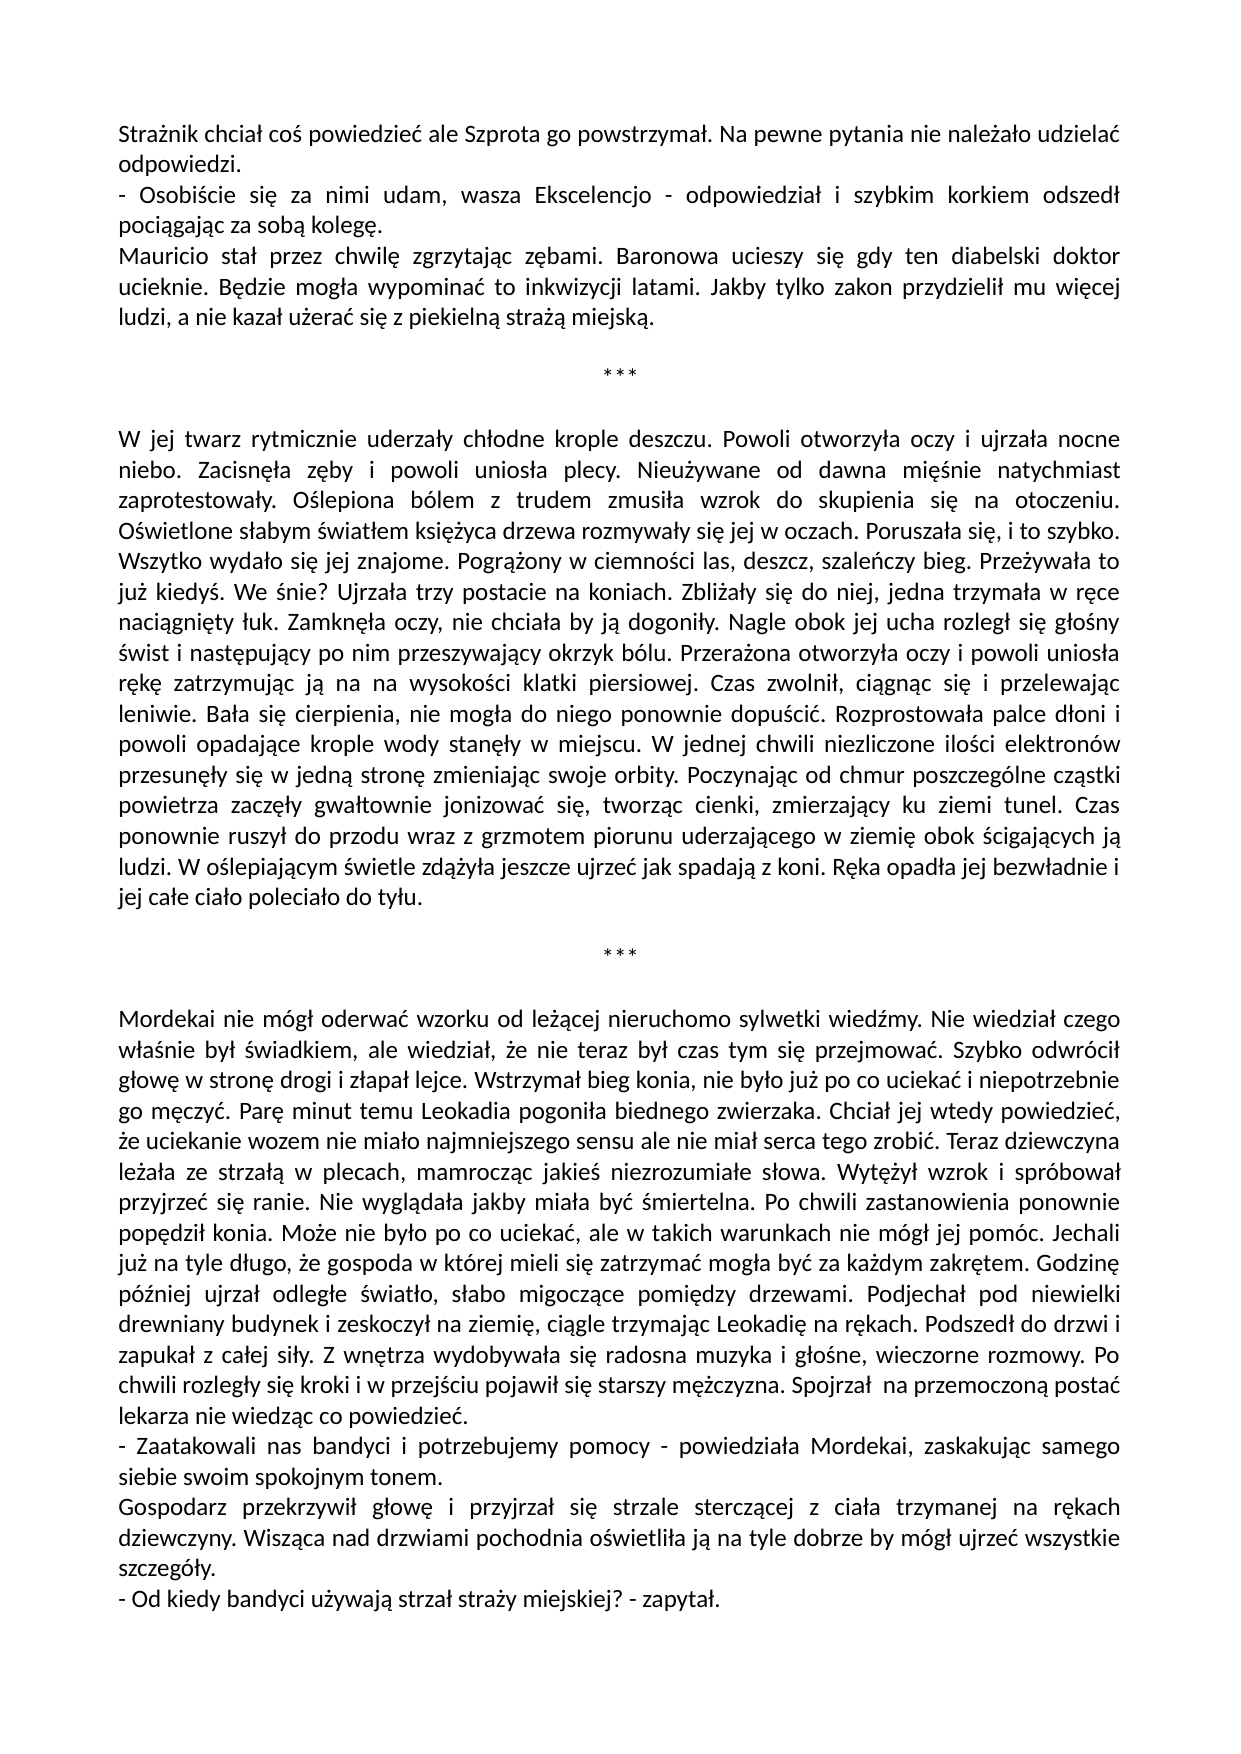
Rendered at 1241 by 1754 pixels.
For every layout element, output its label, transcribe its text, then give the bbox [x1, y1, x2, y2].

text Strażnik chciał coś powiedzieć ale Szprota go powstrzymał. Na pewne pytania nie należało udzielać odpowiedzi. [118, 118, 1122, 179]
text - Zaatakowali nas bandyci i potrzebujemy pomocy - powiedziała Mordekai, zaskakując samego siebie swoim spokojnym tonem. [118, 1431, 1122, 1492]
text - Od kiedy bandyci używają strzał straży miejskiej? - zapytał. [118, 1583, 1122, 1614]
text *** [118, 942, 1122, 973]
text Mauricio stał przez chwilę zgrzytając zębami. Baronowa ucieszy się gdy ten diabelski doktor ucieknie. Będzie mogła wypominać to inkwizycji latami. Jakby tylko zakon przydzielił mu więcej ludzi, a nie kazał użerać się z piekielną strażą miejską. [118, 240, 1122, 332]
text W jej twarz rytmicznie uderzały chłodne krople deszczu. Powoli otworzyła oczy i ujrzała nocne niebo. Zacisnęła zęby i powoli uniosła plecy. Nieużywane od dawna mięśnie natychmiast zaprotestowały. Oślepiona bólem z trudem zmusiła wzrok do skupienia się na otoczeniu. Oświetlone słabym światłem księżyca drzewa rozmywały się jej w oczach. Poruszała się, i to szybko. Wszytko wydało się jej znajome. Pogrążony w ciemności las, deszcz, szaleńczy bieg. Przeżywała to już kiedyś. We śnie? Ujrzała trzy postacie na koniach. Zbliżały się do niej, jedna trzymała w ręce naciągnięty łuk. Zamknęła oczy, nie chciała by ją dogoniły. Nagle obok jej ucha rozległ się głośny świst i następujący po nim przeszywający okrzyk bólu. Przerażona otworzyła oczy i powoli uniosła rękę zatrzymując ją na na wysokości klatki piersiowej. Czas zwolnił, ciągnąc się i przelewając leniwie. Bała się cierpienia, nie mogła do niego ponownie dopuścić. Rozprostowała palce dłoni i powoli opadające krople wody stanęły w miejscu. W jednej chwili niezliczone ilości elektronów przesunęły się w jedną stronę zmieniając swoje orbity. Poczynając od chmur poszczególne cząstki powietrza zaczęły gwałtownie jonizować się, tworząc cienki, zmierzający ku ziemi tunel. Czas ponownie ruszył do przodu wraz z grzmotem piorunu uderzającego w ziemię obok ścigających ją ludzi. W oślepiającym świetle zdążyła jeszcze ujrzeć jak spadają z koni. Ręka opadła jej bezwładnie i jej całe ciało poleciało do tyłu. [118, 423, 1122, 912]
text - Osobiście się za nimi udam, wasza Ekscelencjo - odpowiedział i szybkim korkiem odszedł pociągając za sobą kolegę. [118, 179, 1122, 240]
text Gospodarz przekrzywił głowę i przyjrzał się strzale sterczącej z ciała trzymanej na rękach dziewczyny. Wisząca nad drzwiami pochodnia oświetliła ją na tyle dobrze by mógł ujrzeć wszystkie szczegóły. [118, 1492, 1122, 1583]
text *** [118, 362, 1122, 393]
text Mordekai nie mógł oderwać wzorku od leżącej nieruchomo sylwetki wiedźmy. Nie wiedział czego właśnie był świadkiem, ale wiedział, że nie teraz był czas tym się przejmować. Szybko odwrócił głowę w stronę drogi i złapał lejce. Wstrzymał bieg konia, nie było już po co uciekać i niepotrzebnie go męczyć. Parę minut temu Leokadia pogoniła biednego zwierzaka. Chciał jej wtedy powiedzieć, że uciekanie wozem nie miało najmniejszego sensu ale nie miał serca tego zrobić. Teraz dziewczyna leżała ze strzałą w plecach, mamrocząc jakieś niezrozumiałe słowa. Wytężył wzrok i spróbował przyjrzeć się ranie. Nie wyglądała jakby miała być śmiertelna. Po chwili zastanowienia ponownie popędził konia. Może nie było po co uciekać, ale w takich warunkach nie mógł jej pomóc. Jechali już na tyle długo, że gospoda w której mieli się zatrzymać mogła być za każdym zakrętem. Godzinę później ujrzał odległe światło, słabo migoczące pomiędzy drzewami. Podjechał pod niewielki drewniany budynek i zeskoczył na ziemię, ciągle trzymając Leokadię na rękach. Podszedł do drzwi i zapukał z całej siły. Z wnętrza wydobywała się radosna muzyka i głośne, wieczorne rozmowy. Po chwili rozległy się kroki i w przejściu pojawił się starszy mężczyzna. Spojrzał na przemoczoną postać lekarza nie wiedząc co powiedzieć. [118, 1003, 1122, 1431]
